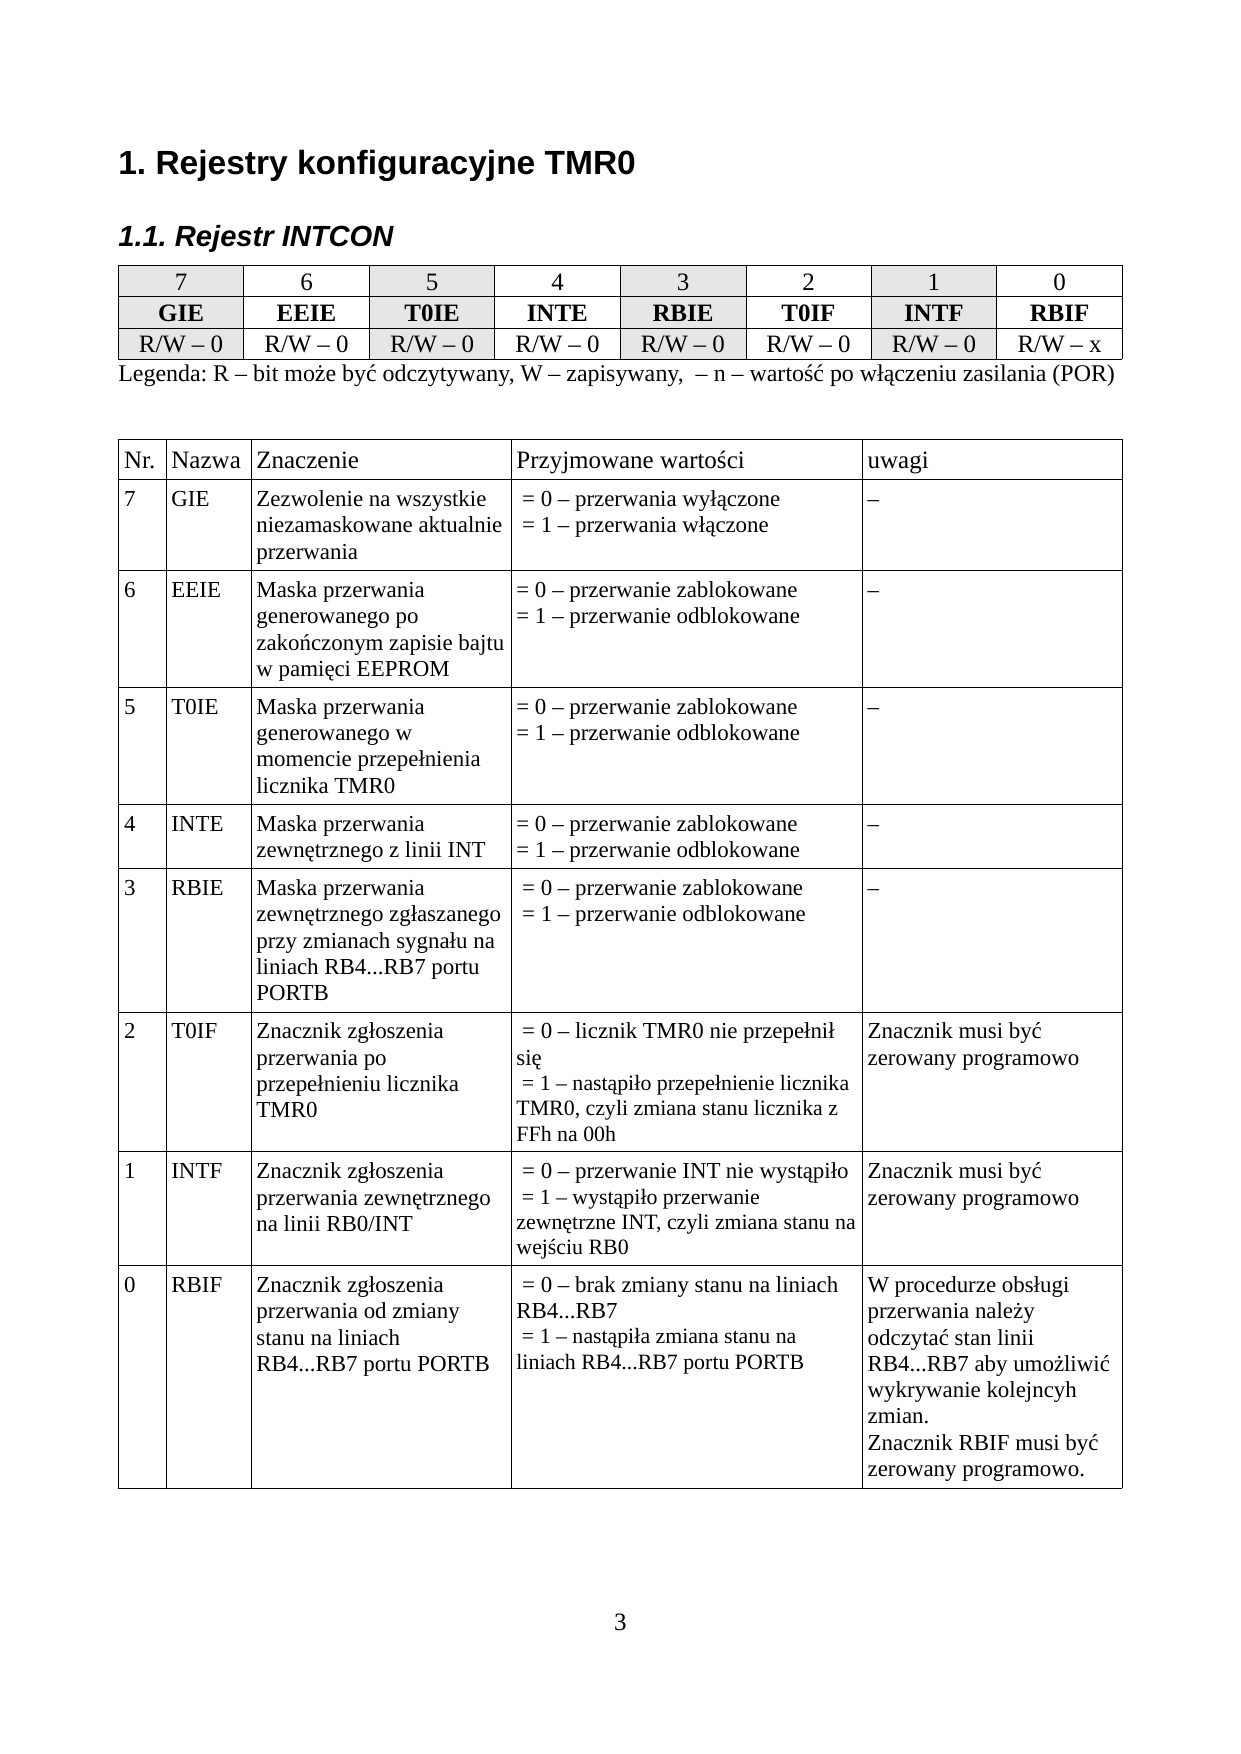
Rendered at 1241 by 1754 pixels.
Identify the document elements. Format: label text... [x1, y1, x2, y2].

table_cell Znacznik musi być zerowany programowo [863, 1152, 1122, 1265]
text Legenda: R – bit może być odczytywany, W – zapisywany, – n – wartość po włączeniu zasilania (POR) [118, 360, 1122, 386]
subtitle 1.1. Rejestr INTCON [118, 219, 1122, 253]
table_cell 4 [119, 805, 166, 868]
table_cell EEIE [244, 297, 369, 328]
table_header 3 [621, 266, 746, 296]
table_header Przyjmowane wartości [512, 440, 862, 479]
table_header 6 [244, 266, 369, 296]
table_cell = 0 – przerwanie zablokowane = 1 – przerwanie odblokowane [512, 688, 862, 804]
table_cell R/W – 0 [370, 329, 494, 359]
table_cell Znacznik zgłoszenia przerwania po przepełnieniu licznika TMR0 [252, 1013, 511, 1151]
table_cell = 0 – brak zmiany stanu na liniach RB4...RB7 = 1 – nastąpiła zmiana stanu na liniach RB4...RB7 portu PORTB [512, 1266, 862, 1487]
table_header Nazwa [167, 440, 251, 479]
table_header 2 [747, 266, 871, 296]
table_cell 0 [119, 1266, 166, 1487]
table_cell T0IF [747, 297, 871, 328]
table_cell R/W – 0 [244, 329, 369, 359]
table_header 0 [997, 266, 1122, 296]
table_cell = 0 – przerwanie INT nie wystąpiło = 1 – wystąpiło przerwanie zewnętrzne INT, czyli zmiana stanu na wejściu RB0 [512, 1152, 862, 1265]
table_cell 7 [119, 480, 166, 570]
table_cell R/W – 0 [621, 329, 746, 359]
table_cell R/W – x [997, 329, 1122, 359]
table_cell – [863, 480, 1122, 570]
table_cell R/W – 0 [119, 329, 243, 359]
table_header 1 [872, 266, 996, 296]
table_cell Znacznik zgłoszenia przerwania zewnętrznego na linii RB0/INT [252, 1152, 511, 1265]
table_cell R/W – 0 [747, 329, 871, 359]
table_header 5 [370, 266, 494, 296]
table_cell T0IE [370, 297, 494, 328]
table_cell T0IE [167, 688, 251, 804]
table_cell GIE [119, 297, 243, 328]
table_header uwagi [863, 440, 1122, 479]
table_cell – [863, 571, 1122, 687]
table_cell 2 [119, 1013, 166, 1151]
table_cell RBIF [167, 1266, 251, 1487]
table_header 7 [119, 266, 243, 296]
table_cell R/W – 0 [495, 329, 620, 359]
table_cell 6 [119, 571, 166, 687]
table_cell = 0 – przerwania wyłączone = 1 – przerwania włączone [512, 480, 862, 570]
table_cell = 0 – licznik TMR0 nie przepełnił się = 1 – nastąpiło przepełnienie licznika TMR0, czyli zmiana stanu licznika z FFh na 00h [512, 1013, 862, 1151]
table_cell = 0 – przerwanie zablokowane = 1 – przerwanie odblokowane [512, 805, 862, 868]
table_cell EEIE [167, 571, 251, 687]
table_cell Maska przerwania zewnętrznego zgłaszanego przy zmianach sygnału na liniach RB4...RB7 portu PORTB [252, 869, 511, 1012]
table_cell 1 [119, 1152, 166, 1265]
table_header 4 [495, 266, 620, 296]
table_cell RBIE [621, 297, 746, 328]
subtitle 1. Rejestry konfiguracyjne TMR0 [118, 143, 1122, 182]
table_cell = 0 – przerwanie zablokowane = 1 – przerwanie odblokowane [512, 571, 862, 687]
table_cell RBIF [997, 297, 1122, 328]
table_cell GIE [167, 480, 251, 570]
table_cell Maska przerwania generowanego w momencie przepełnienia licznika TMR0 [252, 688, 511, 804]
table_cell INTF [167, 1152, 251, 1265]
table_cell – [863, 688, 1122, 804]
table_cell – [863, 805, 1122, 868]
table_cell RBIE [167, 869, 251, 1012]
table_cell INTE [495, 297, 620, 328]
table_cell R/W – 0 [872, 329, 996, 359]
table_header Znaczenie [252, 440, 511, 479]
table_cell 3 [119, 869, 166, 1012]
table_cell = 0 – przerwanie zablokowane = 1 – przerwanie odblokowane [512, 869, 862, 1012]
table_cell INTE [167, 805, 251, 868]
table_cell 5 [119, 688, 166, 804]
table_cell W procedurze obsługi przerwania należy odczytać stan linii RB4...RB7 aby umożliwić wykrywanie kolejncyh zmian. Znacznik RBIF musi być zerowany programowo. [863, 1266, 1122, 1487]
table_cell T0IF [167, 1013, 251, 1151]
table_cell – [863, 869, 1122, 1012]
table_header Nr. [119, 440, 166, 479]
table_cell Znacznik zgłoszenia przerwania od zmiany stanu na liniach RB4...RB7 portu PORTB [252, 1266, 511, 1487]
table_cell INTF [872, 297, 996, 328]
table_cell Maska przerwania zewnętrznego z linii INT [252, 805, 511, 868]
table_cell Maska przerwania generowanego po zakończonym zapisie bajtu w pamięci EEPROM [252, 571, 511, 687]
table_cell Zezwolenie na wszystkie niezamaskowane aktualnie przerwania [252, 480, 511, 570]
table_cell Znacznik musi być zerowany programowo [863, 1013, 1122, 1151]
